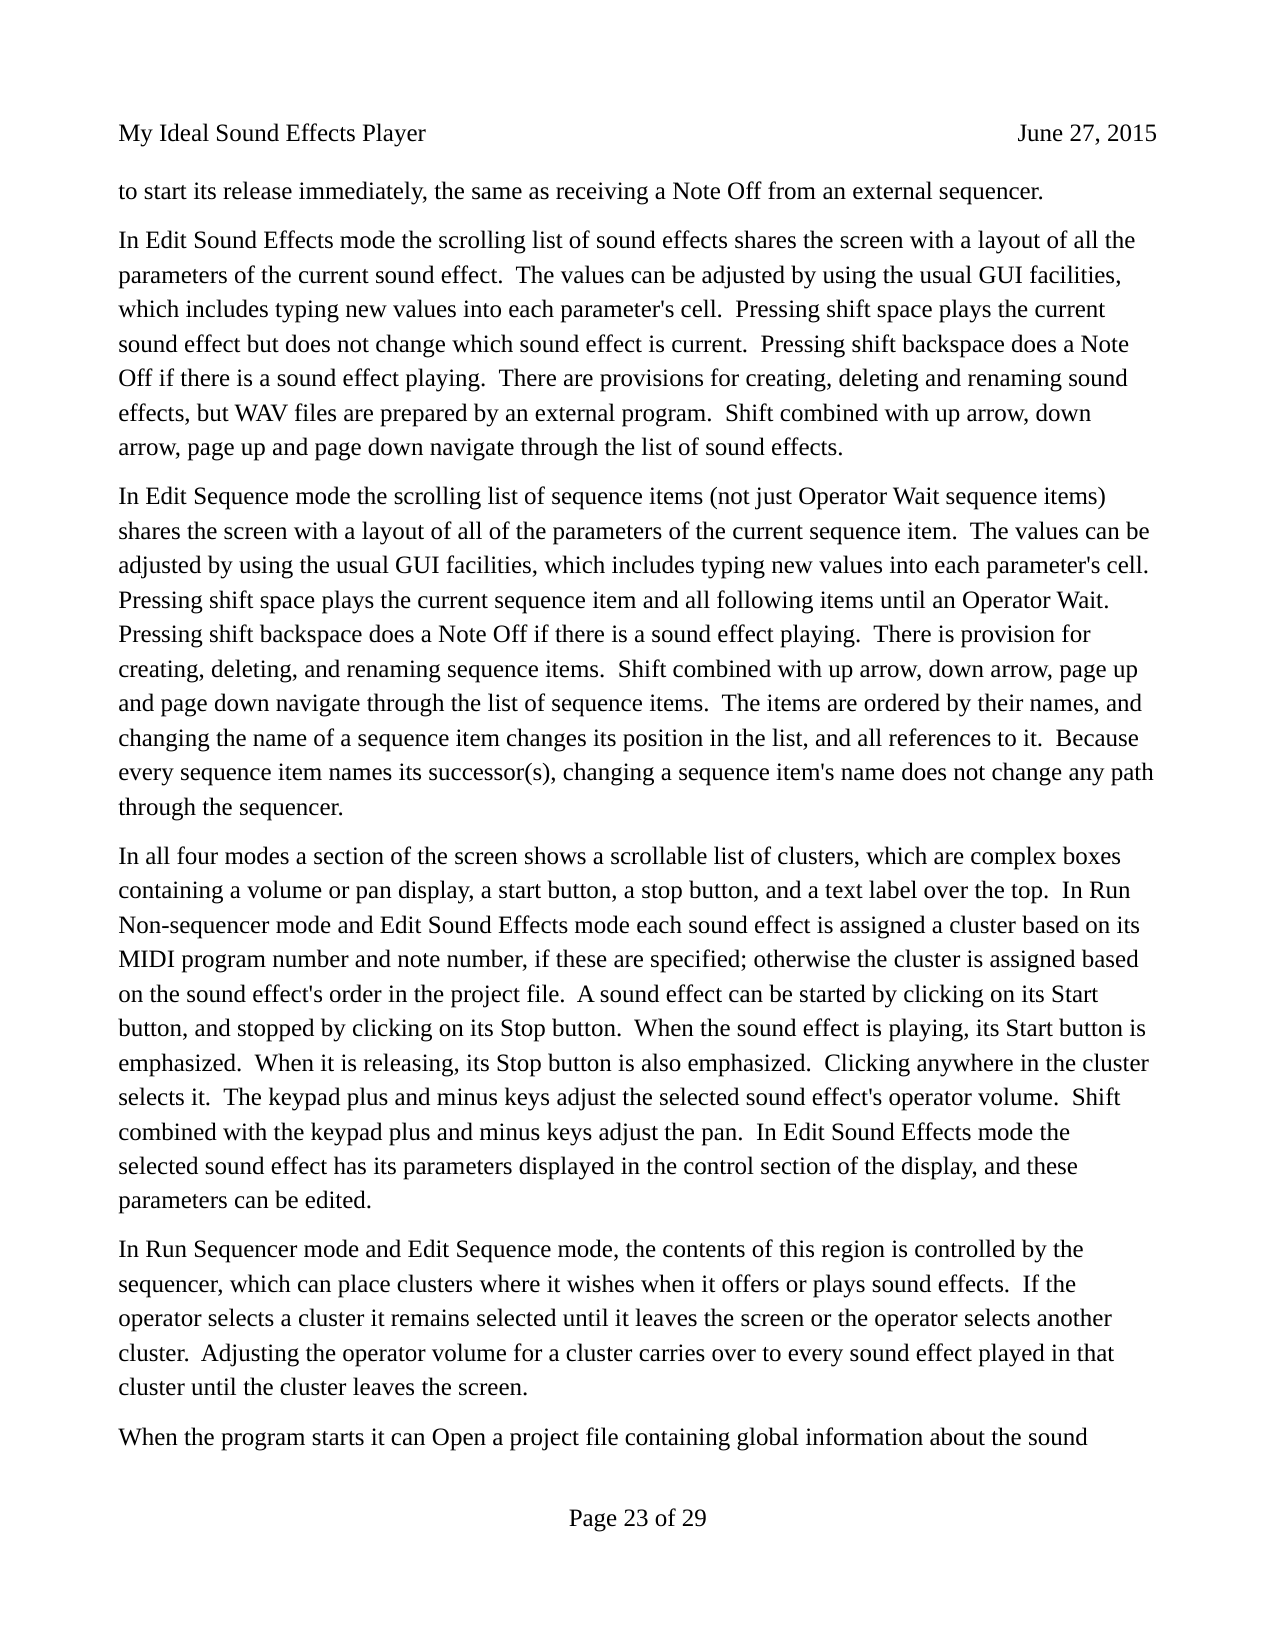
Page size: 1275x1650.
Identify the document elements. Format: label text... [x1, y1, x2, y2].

text In Run Sequencer mode and Edit Sequence mode, the contents of this region is controlled by the sequencer, which can place clusters where it wishes when it offers or plays sound effects. If the operator selects a cluster it remains selected until it leaves the screen or the operator selects another cluster. Adjusting the operator volume for a cluster carries over to every sound effect played in that cluster until the cluster leaves the screen. [118, 1234, 1157, 1401]
text In Edit Sequence mode the scrolling list of sequence items (not just Operator Wait sequence items) shares the screen with a layout of all of the parameters of the current sequence item. The values can be adjusted by using the usual GUI facilities, which includes typing new values into each parameter's cell. Pressing shift space plays the current sequence item and all following items until an Operator Wait. Pressing shift backspace does a Note Off if there is a sound effect playing. There is provision for creating, deleting, and renaming sequence items. Shift combined with up arrow, down arrow, page up and page down navigate through the list of sequence items. The items are ordered by their names, and changing the name of a sequence item changes its position in the list, and all references to it. Because every sequence item names its successor(s), changing a sequence item's name does not change any path through the sequencer. [118, 481, 1157, 820]
text In Edit Sound Effects mode the scrolling list of sound effects shares the screen with a layout of all the parameters of the current sound effect. The values can be adjusted by using the usual GUI facilities, which includes typing new values into each parameter's cell. Pressing shift space plays the current sound effect but does not change which sound effect is current. Pressing shift backspace does a Note Off if there is a sound effect playing. There are provisions for creating, deleting and renaming sound effects, but WAV files are prepared by an external program. Shift combined with up arrow, down arrow, page up and page down navigate through the list of sound effects. [118, 225, 1157, 461]
text to start its release immediately, the same as receiving a Note Off from an external sequencer. [118, 176, 1157, 205]
text When the program starts it can Open a project file containing global information about the sound [118, 1422, 1157, 1450]
text In all four modes a section of the screen shows a scrollable list of clusters, which are complex boxes containing a volume or pan display, a start button, a stop button, and a text label over the top. In Run Non-sequencer mode and Edit Sound Effects mode each sound effect is assigned a cluster based on its MIDI program number and note number, if these are specified; otherwise the cluster is assigned based on the sound effect's order in the project file. A sound effect can be started by clicking on its Start button, and stopped by clicking on its Stop button. When the sound effect is playing, its Start button is emphasized. When it is releasing, its Stop button is also emphasized. Clicking anywhere in the cluster selects it. The keypad plus and minus keys adjust the selected sound effect's operator volume. Shift combined with the keypad plus and minus keys adjust the pan. In Edit Sound Effects mode the selected sound effect has its parameters displayed in the control section of the display, and these parameters can be edited. [118, 841, 1157, 1214]
